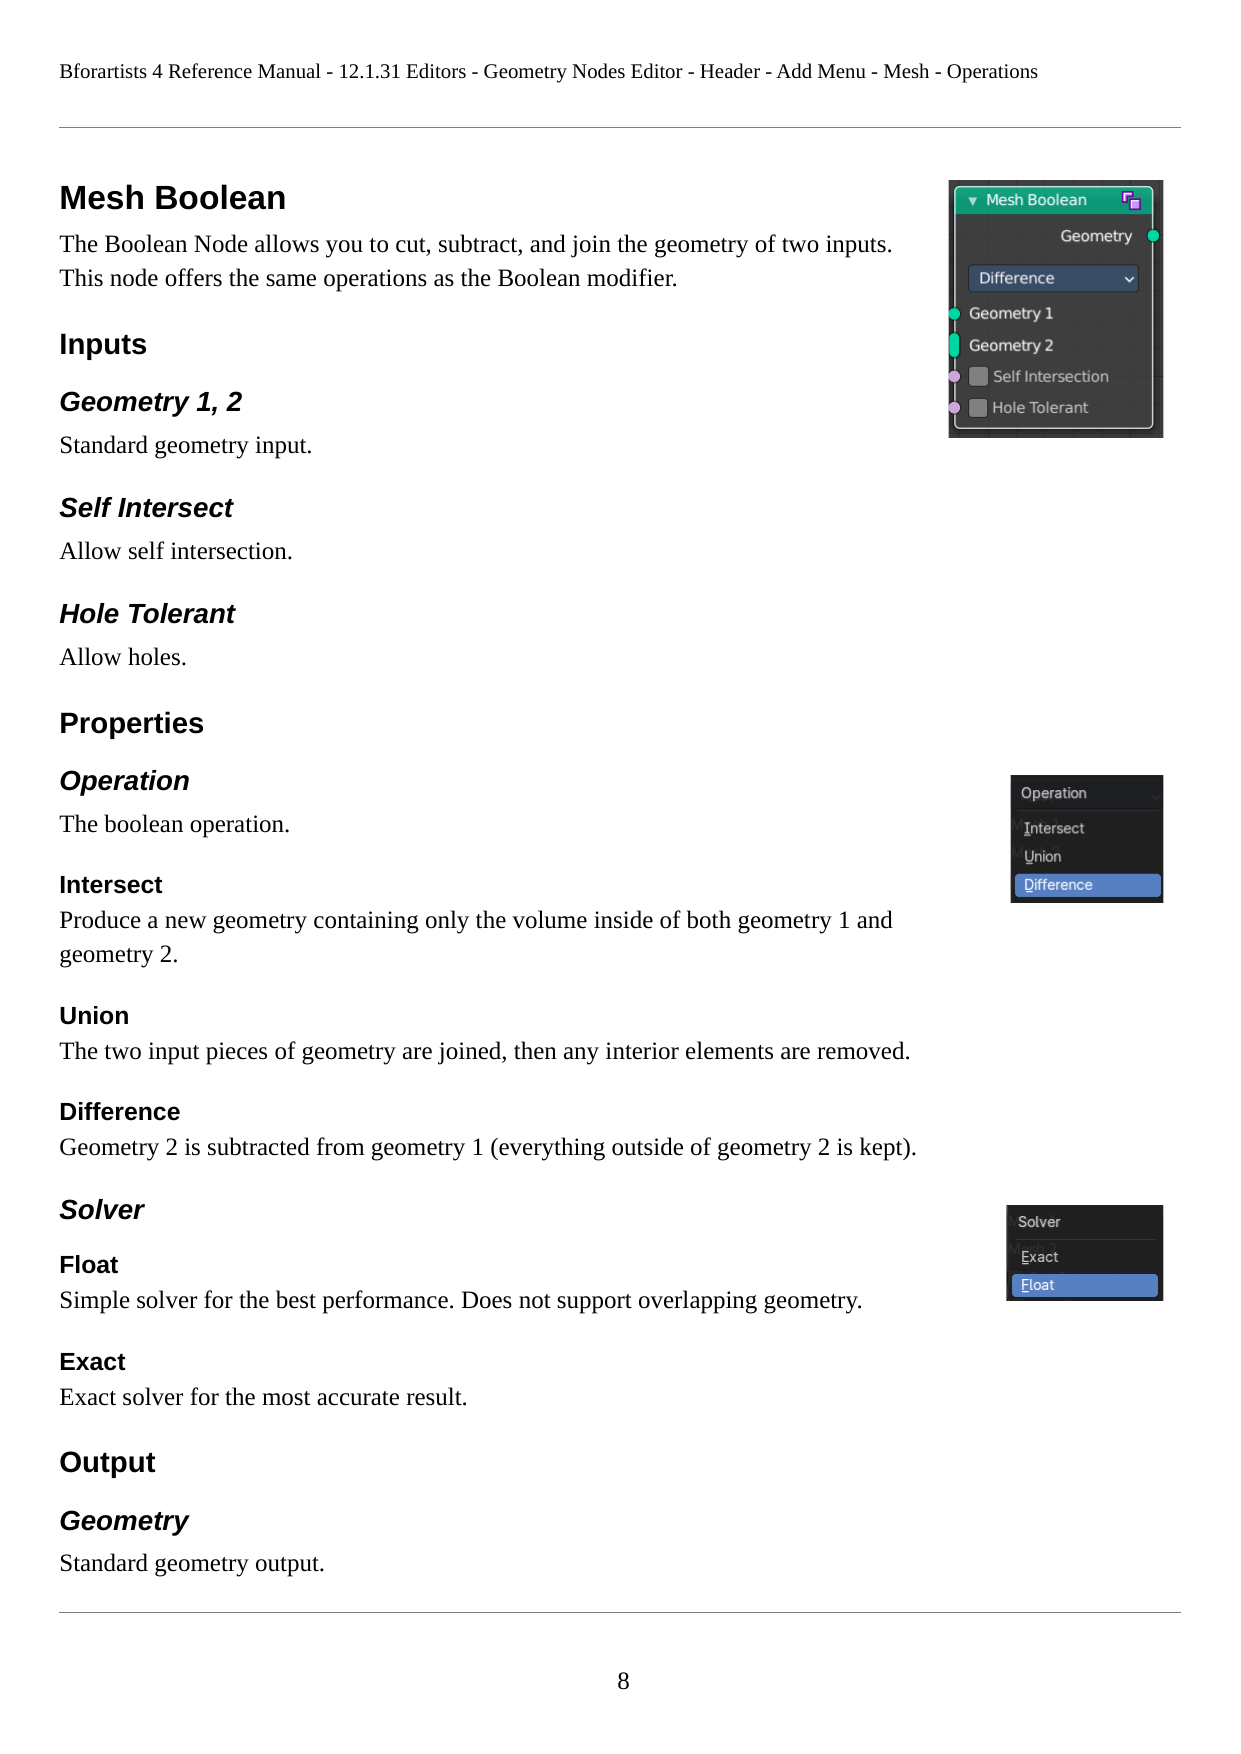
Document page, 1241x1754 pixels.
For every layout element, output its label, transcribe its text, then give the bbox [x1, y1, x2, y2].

text Standard geometry input. [59, 430, 1181, 459]
subtitle Operation [59, 764, 1181, 796]
subtitle [1164, 870, 1181, 899]
text [1164, 809, 1181, 837]
subtitle Geometry [59, 1504, 1181, 1536]
subtitle Float [59, 1251, 1006, 1279]
subtitle Geometry 1, 2 [59, 386, 948, 417]
subtitle Union [59, 1001, 1181, 1029]
text The two input pieces of geometry are joined, then any interior elements are removed. [59, 1036, 1181, 1064]
text The boolean operation. [59, 809, 1010, 837]
subtitle Properties [59, 706, 1181, 739]
text Produce a new geometry containing only the volume inside of both geometry 1 and geometry 2. [59, 905, 1181, 968]
subtitle Mesh Boolean [59, 178, 1181, 216]
picture [1006, 1205, 1164, 1301]
text Geometry 2 is subtracted from geometry 1 (everything outside of geometry 2 is kept). [59, 1132, 1181, 1161]
text Exact solver for the most accurate result. [59, 1382, 1181, 1411]
subtitle Inputs [59, 327, 948, 361]
subtitle [1164, 386, 1181, 417]
subtitle Intersect [59, 870, 1010, 899]
subtitle Hole Tolerant [59, 597, 1181, 629]
text The Boolean Node allows you to cut, subtract, and join the geometry of two inputs. This node offers the same operations as the Boolean modifier. [59, 229, 948, 292]
text Allow self intersection. [59, 536, 1181, 565]
subtitle [1164, 1251, 1181, 1279]
text Simple solver for the best performance. Does not support overlapping geometry. [59, 1285, 1181, 1314]
subtitle Difference [59, 1097, 1181, 1126]
subtitle Exact [59, 1347, 1181, 1376]
text Allow holes. [59, 642, 1181, 671]
text Standard geometry output. [59, 1548, 1181, 1577]
picture [1010, 775, 1164, 903]
subtitle [1164, 327, 1181, 361]
subtitle Solver [59, 1194, 1181, 1226]
picture [948, 180, 1164, 438]
subtitle Output [59, 1445, 1181, 1479]
subtitle Self Intersect [59, 492, 1181, 523]
